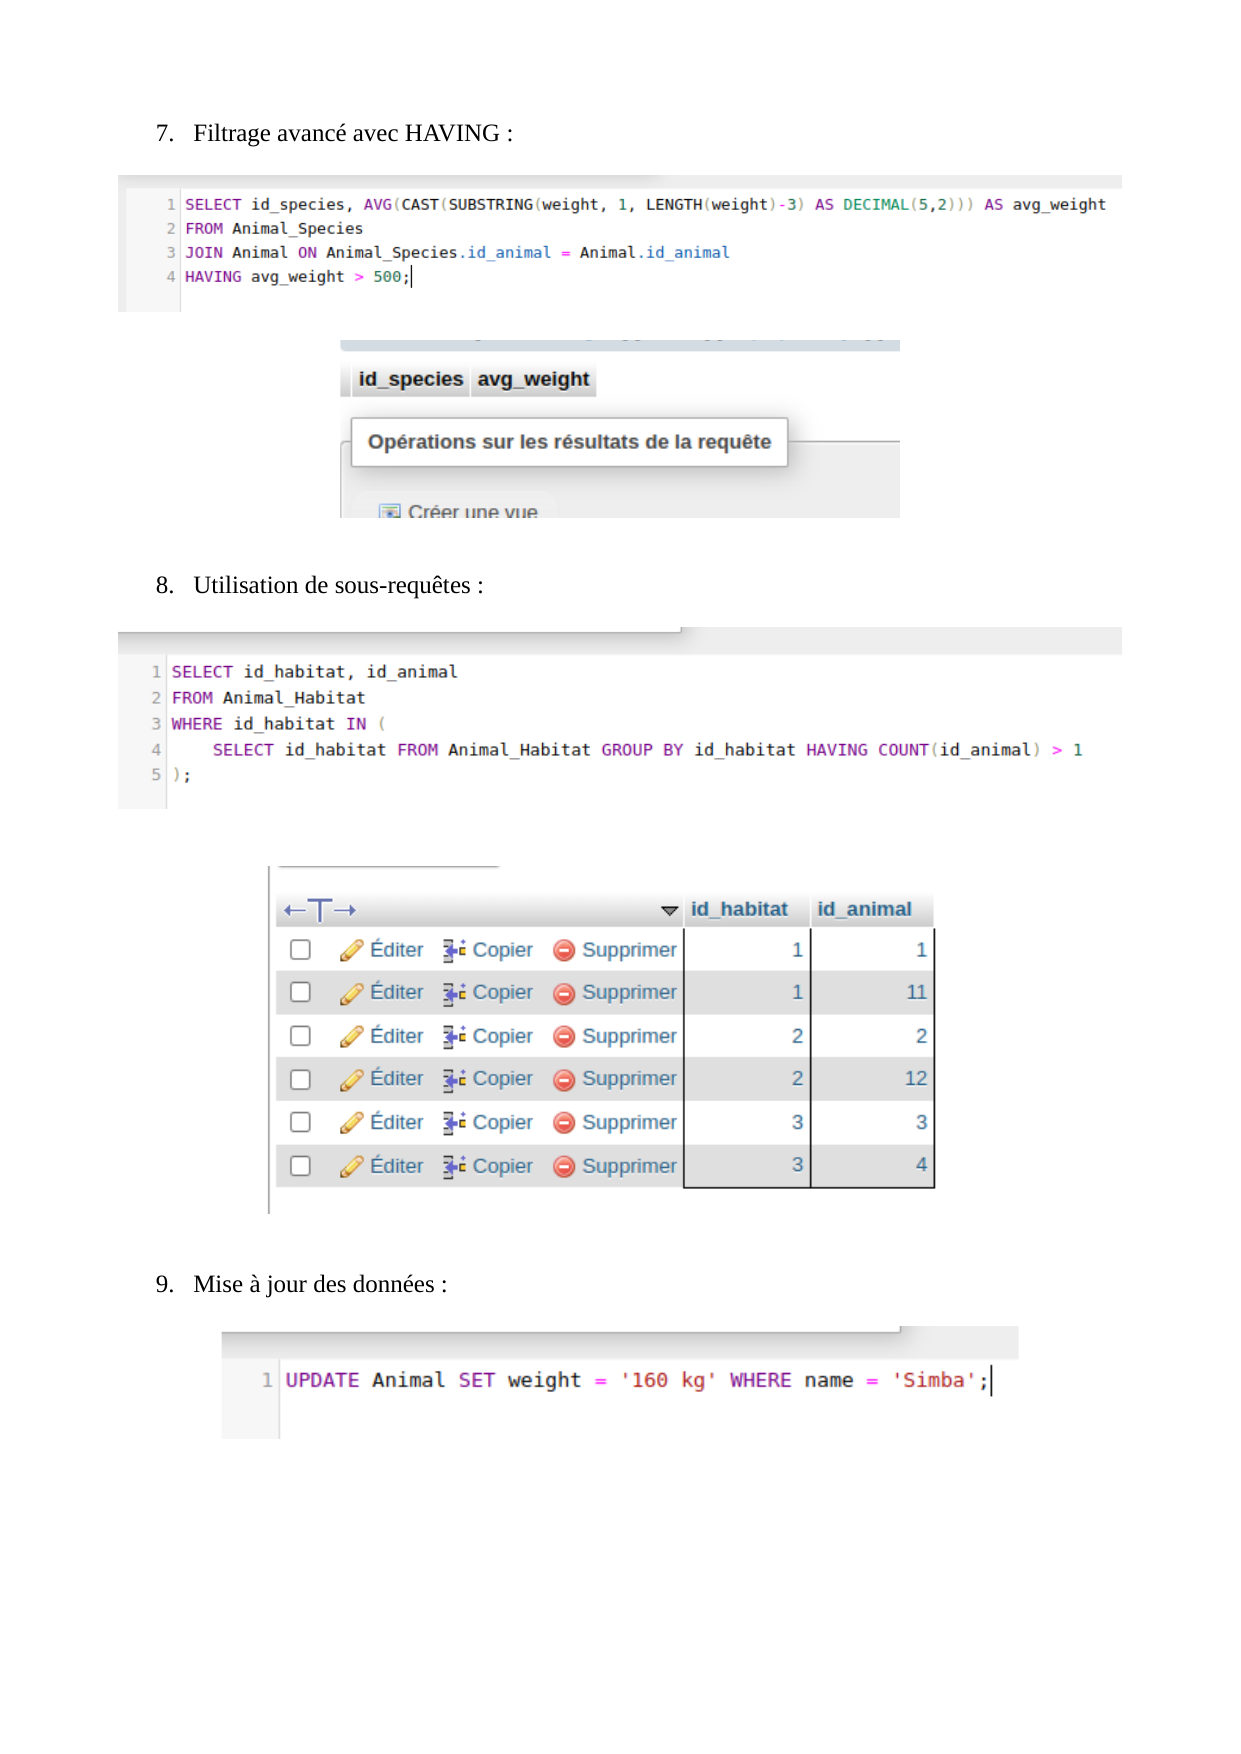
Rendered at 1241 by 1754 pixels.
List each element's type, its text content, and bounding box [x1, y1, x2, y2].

picture [221, 1326, 1019, 1439]
picture [267, 866, 973, 1214]
picture [118, 175, 1123, 312]
list Mise à jour des données : [156, 1269, 1122, 1297]
picture [118, 627, 1123, 809]
list Utilisation de sous-requêtes : [156, 570, 1122, 599]
picture [340, 340, 900, 518]
list Filtrage avancé avec HAVING : [156, 118, 1122, 147]
